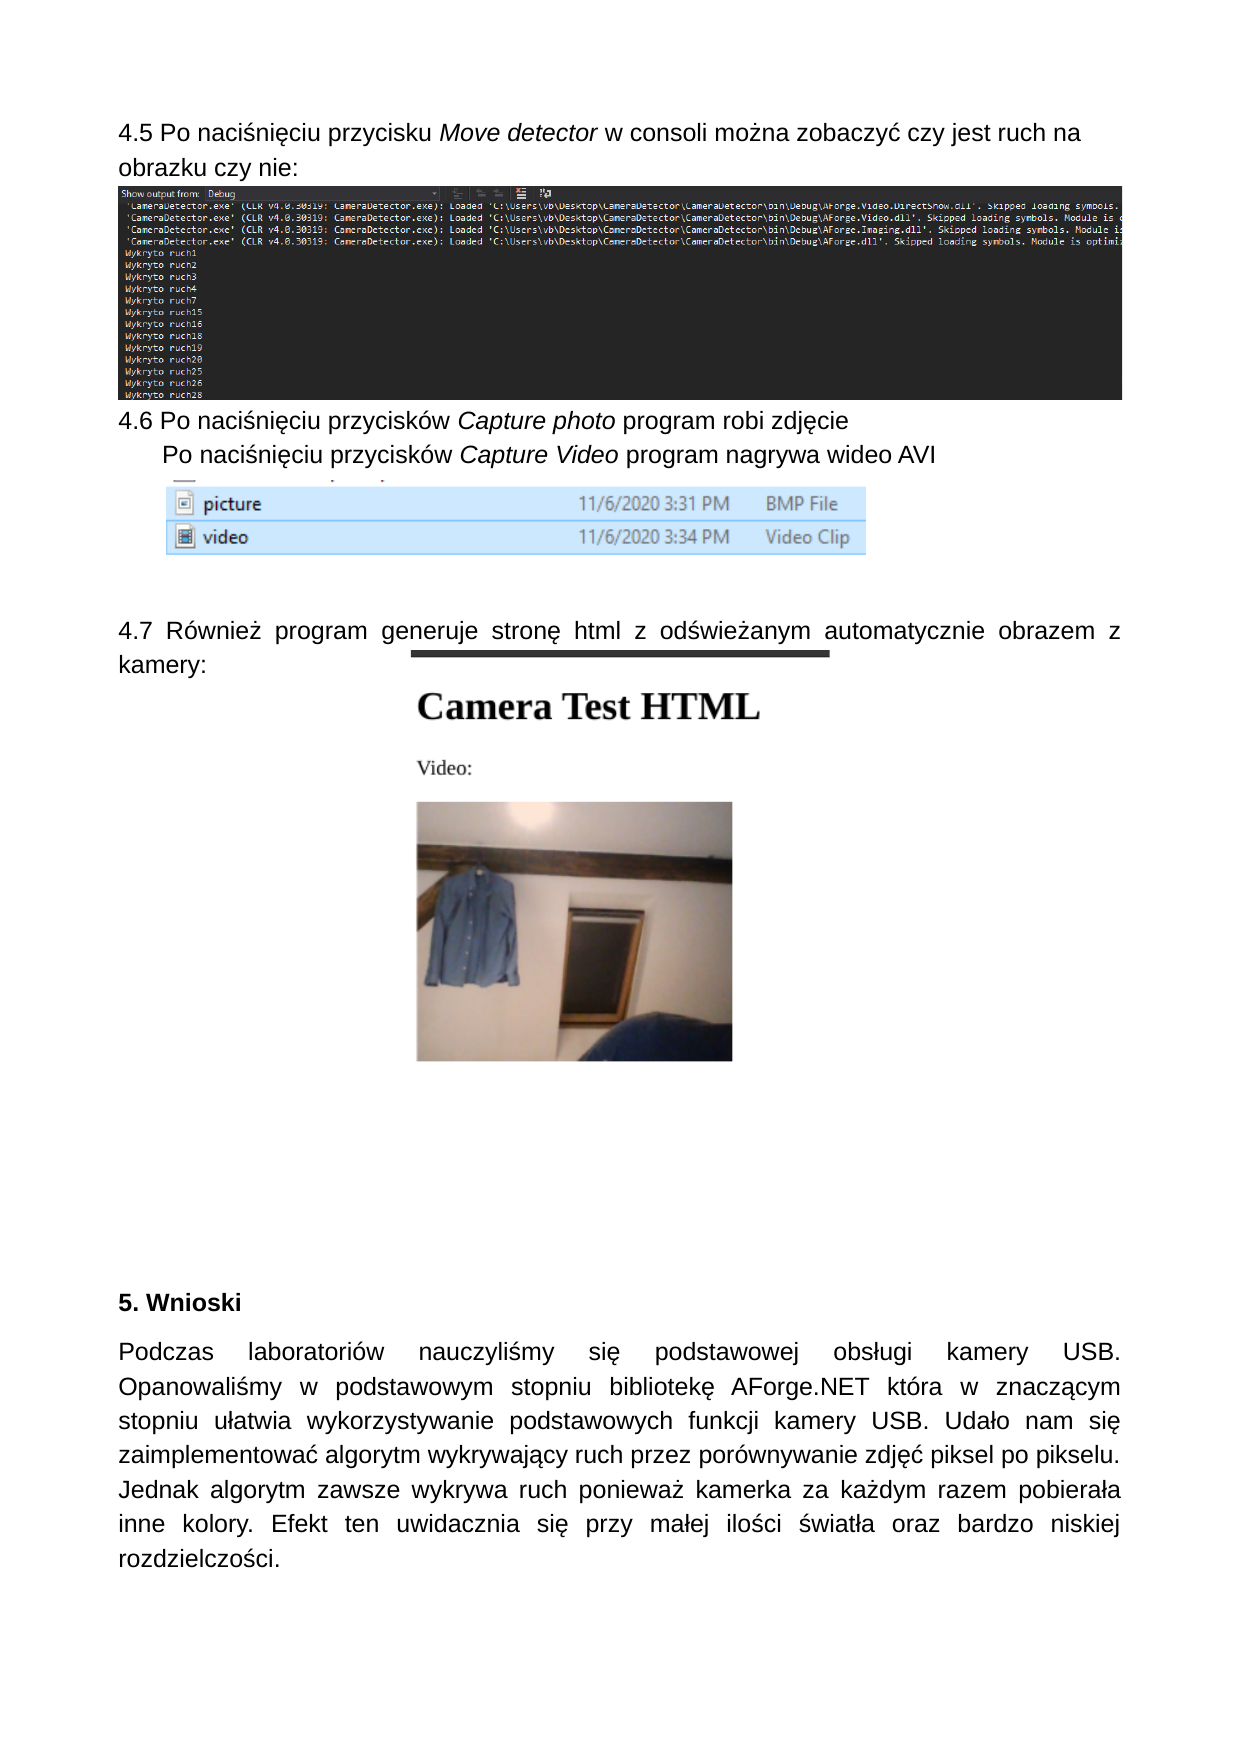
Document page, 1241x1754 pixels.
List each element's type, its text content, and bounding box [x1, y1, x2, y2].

text 4.7 Również program generuje stronę html z odświeżanym automatycznie obrazem z kamery: [118, 489, 1122, 679]
text 4.6 Po naciśnięciu przycisków Capture photo program robi zdjęcie Po naciśnięciu przycisków Capture Video program nagrywa wideo AVI [118, 400, 1122, 469]
text 5. Wnioski [118, 1288, 1122, 1317]
picture [166, 480, 866, 555]
picture [118, 186, 1123, 400]
text Podczas laboratoriów nauczyliśmy się podstawowej obsługi kamery USB. Opanowaliśmy w podstawowym stopniu bibliotekę AForge.NET która w znaczącym stopniu ułatwia wykorzystywanie podstawowych funkcji kamery USB. Udało nam się zaimplementować algorytm wykrywający ruch przez porównywanie zdjęć piksel po pikselu. Jednak algorytm zawsze wykrywa ruch ponieważ kamerka za każdym razem pobierała inne kolory. Efekt ten uwidacznia się przy małej ilości światła oraz bardzo niskiej rozdzielczości. [118, 1337, 1122, 1573]
picture [410, 650, 830, 1080]
text 4.5 Po naciśnięciu przycisku Move detector w consoli można zobaczyć czy jest ruch na obrazku czy nie: [118, 118, 1122, 181]
